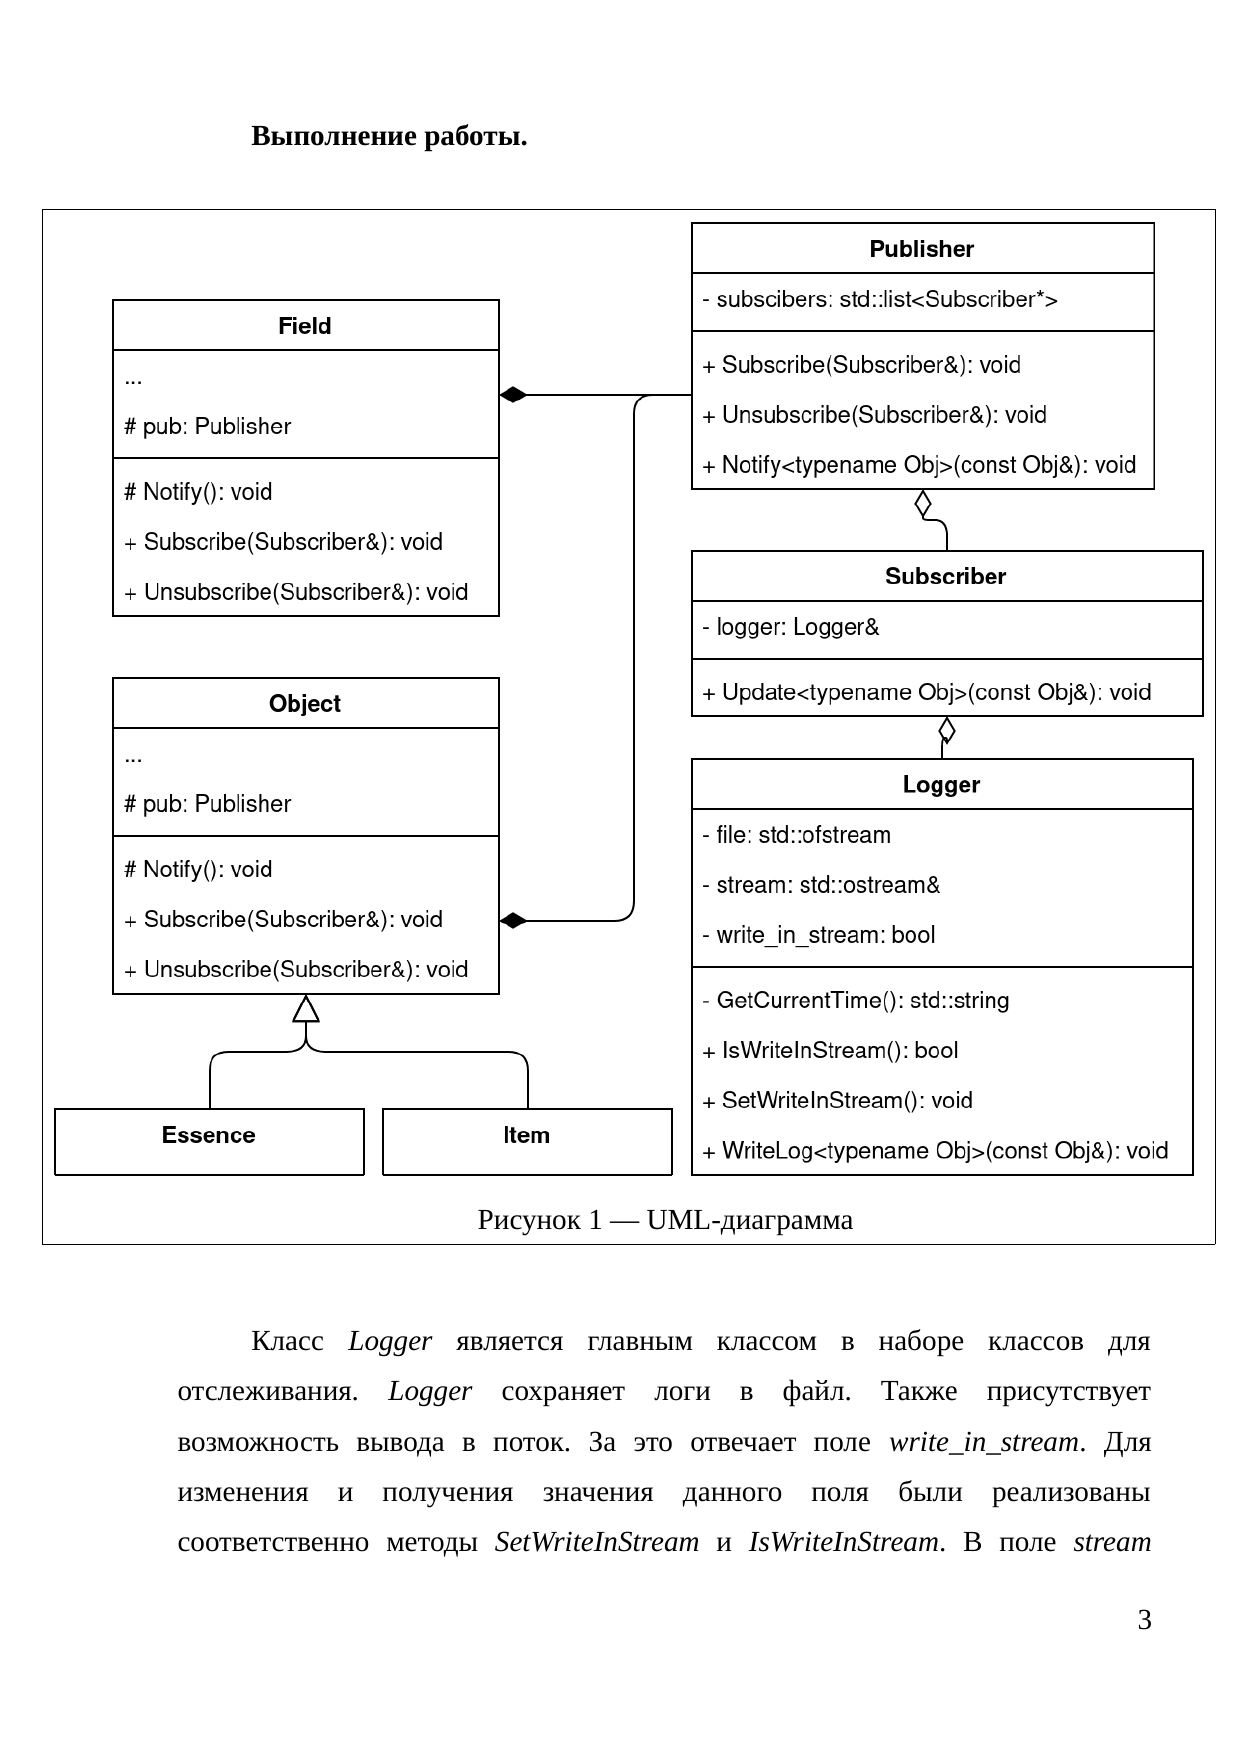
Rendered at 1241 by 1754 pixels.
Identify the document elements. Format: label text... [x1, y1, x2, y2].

text Класс Logger является главным классом в наборе классов для отслеживания. Logger сохраняет логи в файл. Также присутствует возможность вывода в поток. За это отвечает поле write_in_stream. Для изменения и получения значения данного поля были реализованы соответственно методы SetWriteInStream и IsWriteInStream. В поле stream [177, 1323, 1152, 1558]
picture [50, 218, 1207, 1185]
text Рисунок 1 — UML-диаграмма [51, 1185, 1206, 1235]
subtitle Выполнение работы. [177, 118, 1152, 152]
